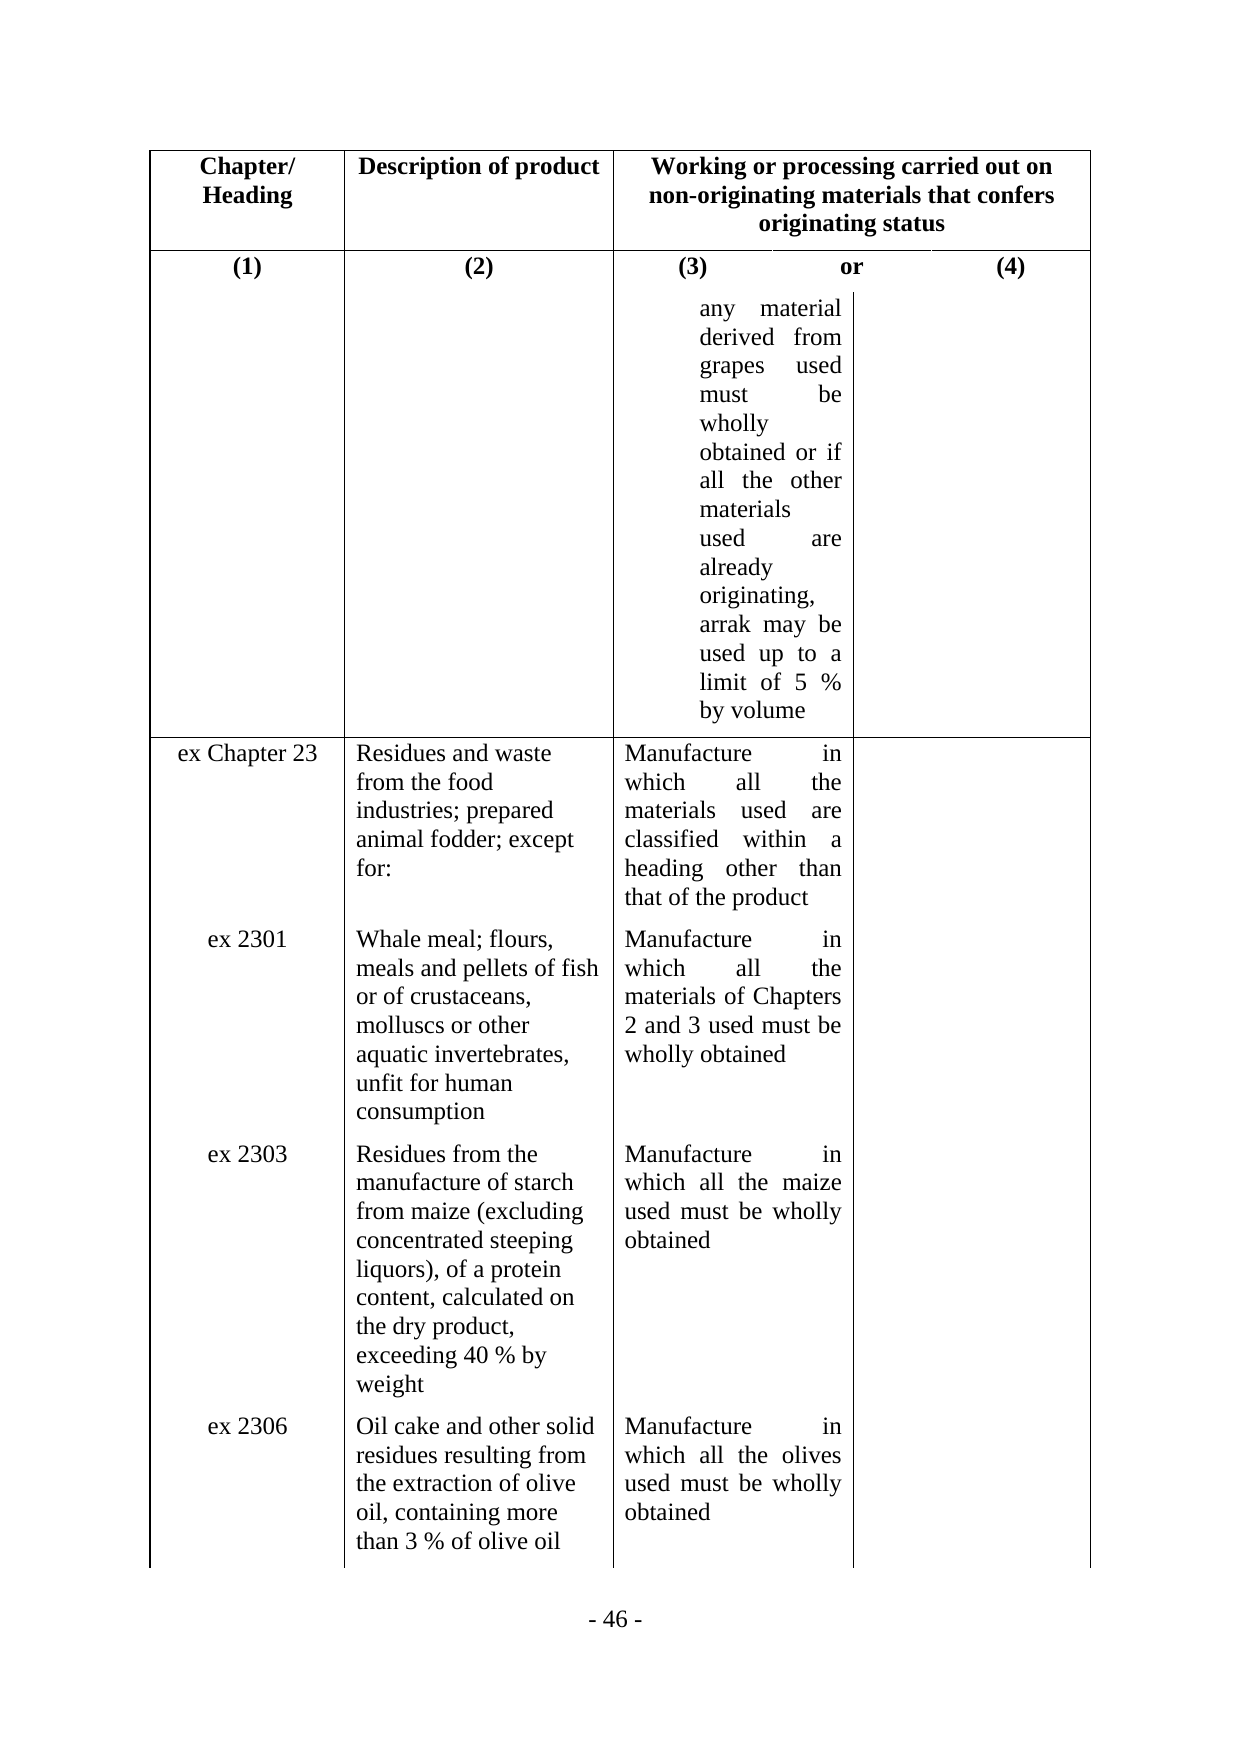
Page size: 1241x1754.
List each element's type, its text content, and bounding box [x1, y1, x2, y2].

table_cell Residues and waste from the food industries; prepared animal fodder; except for: [345, 738, 613, 923]
table_cell ex 2306 [151, 1411, 344, 1567]
table_cell [854, 1139, 1090, 1410]
table_cell (4) [932, 251, 1090, 292]
table_header Description of product [345, 151, 613, 250]
table_cell Whale meal; flours, meals and pellets of fish or of crustaceans, molluscs or other aquatic invertebrates, unfit for human consumption [345, 924, 613, 1138]
table_header Working or processing carried out on non-originating materials that confers originating status [614, 151, 1090, 250]
table_cell ex 2303 [151, 1139, 344, 1410]
table_cell Manufacture in which all the maize used must be wholly obtained [614, 1139, 853, 1410]
table_cell (1) [151, 251, 344, 292]
table_cell Residues from the manufacture of starch from maize (excluding concentrated steeping liquors), of a protein content, calculated on the dry product, exceeding 40 % by weight [345, 1139, 613, 1410]
table_cell or [773, 251, 931, 292]
table_cell Manufacture in which all the olives used must be wholly obtained [614, 1411, 853, 1567]
table_cell (3) [614, 251, 772, 292]
table_cell any material derived from grapes used must be wholly obtained or if all the other materials used are already originating, arrak may be used up to a limit of 5 % by volume [614, 293, 853, 737]
table_cell Manufacture in which all the materials used are classified within a heading other than that of the product [614, 738, 853, 923]
table_cell [854, 924, 1090, 1138]
table_cell [345, 293, 613, 737]
table_cell (2) [345, 251, 613, 292]
table_cell ex 2301 [151, 924, 344, 1138]
table_cell [854, 293, 1090, 737]
table_cell ex Chapter 23 [151, 738, 344, 923]
table_cell [854, 738, 1090, 923]
table_cell Oil cake and other solid residues resulting from the extraction of olive oil, containing more than 3 % of olive oil [345, 1411, 613, 1567]
table_cell [151, 293, 344, 737]
table_cell [854, 1411, 1090, 1567]
table_header Chapter/Heading [151, 151, 344, 250]
table_cell Manufacture in which all the materials of Chapters 2 and 3 used must be wholly obtained [614, 924, 853, 1138]
